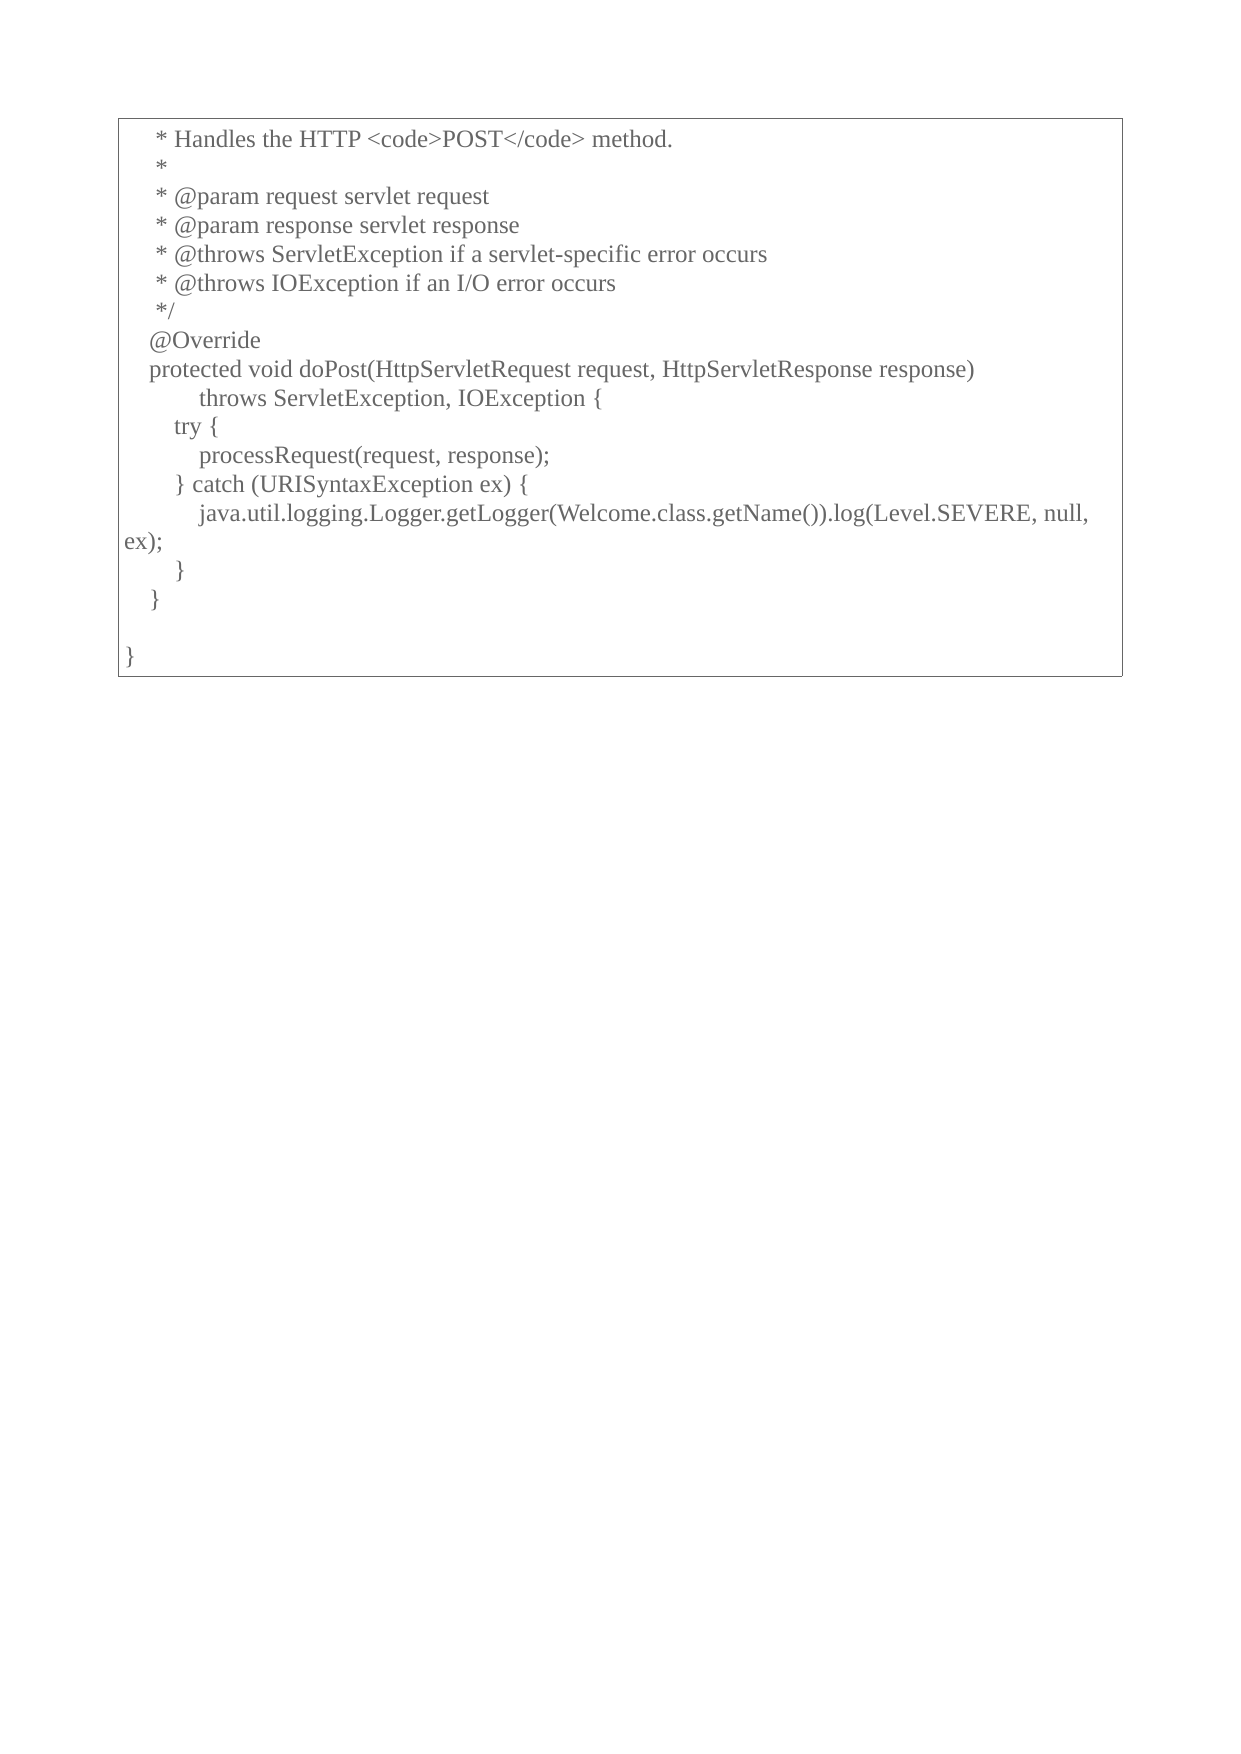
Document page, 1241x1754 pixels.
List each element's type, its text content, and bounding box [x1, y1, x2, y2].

table_header * Handles the HTTP <code>POST</code> method. * * @param request servlet request * @param response servlet response * @throws ServletException if a servlet-specific error occurs * @throws IOException if an I/O error occurs */ @Override protected void doPost(HttpServletRequest request, HttpServletResponse response) throws ServletException, IOException { try { processRequest(request, response); } catch (URISyntaxException ex) { java.util.logging.Logger.getLogger(Welcome.class.getName()).log(Level.SEVERE, null, ex); } } } [119, 119, 1122, 676]
